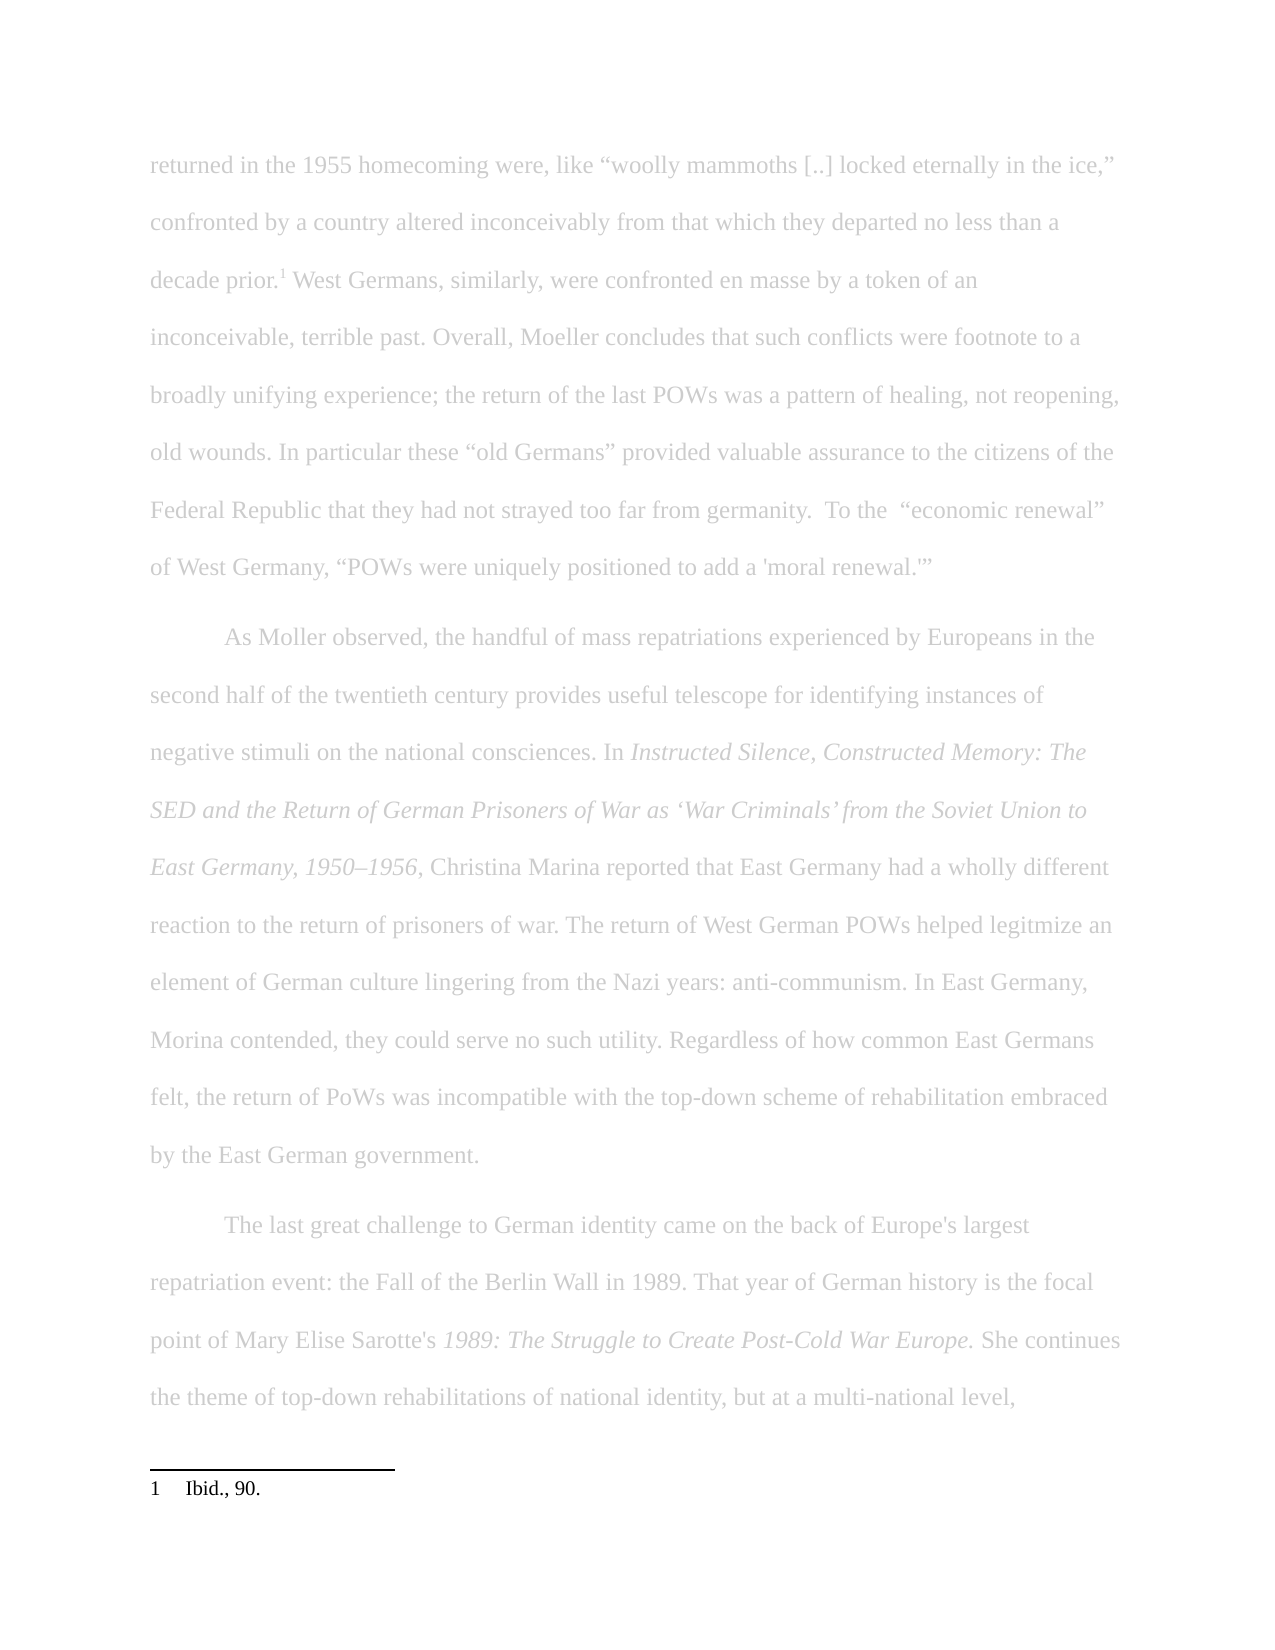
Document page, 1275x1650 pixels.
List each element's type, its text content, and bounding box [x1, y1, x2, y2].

text Ibid., 90. [150, 1476, 1125, 1500]
text As Moller observed, the handful of mass repatriations experienced by Europeans in the second half of the twentieth century provides useful telescope for identifying instances of negative stimuli on the national consciences. In Instructed Silence, Constructed Memory: The SED and the Return of German Prisoners of War as ‘War Criminals’ from the Soviet Union to East Germany, 1950–1956, Christina Marina reported that East Germany had a wholly different reaction to the return of prisoners of war. The return of West German POWs helped legitmize an element of German culture lingering from the Nazi years: anti-communism. In East Germany, Morina contended, they could serve no such utility. Regardless of how common East Germans felt, the return of PoWs was incompatible with the top-down scheme of rehabilitation embraced by the East German government. [150, 622, 1125, 1169]
text returned in the 1955 homecoming were, like “woolly mammoths [..] locked eternally in the ice,” confronted by a country altered inconceivably from that which they departed no less than a decade prior. West Germans, similarly, were confronted en masse by a token of an inconceivable, terrible past. Overall, Moeller concludes that such conflicts were footnote to a broadly unifying experience; the return of the last POWs was a pattern of healing, not reopening, old wounds. In particular these “old Germans” provided valuable assurance to the citizens of the Federal Republic that they had not strayed too far from germanity. To the “economic renewal” of West Germany, “POWs were uniquely positioned to add a 'moral renewal.'” [150, 150, 1125, 581]
text The last great challenge to German identity came on the back of Europe's largest repatriation event: the Fall of the Berlin Wall in 1989. That year of German history is the focal point of Mary Elise Sarotte's 1989: The Struggle to Create Post-Cold War Europe. She continues the theme of top-down rehabilitations of national identity, but at a multi-national level, [150, 1210, 1125, 1411]
